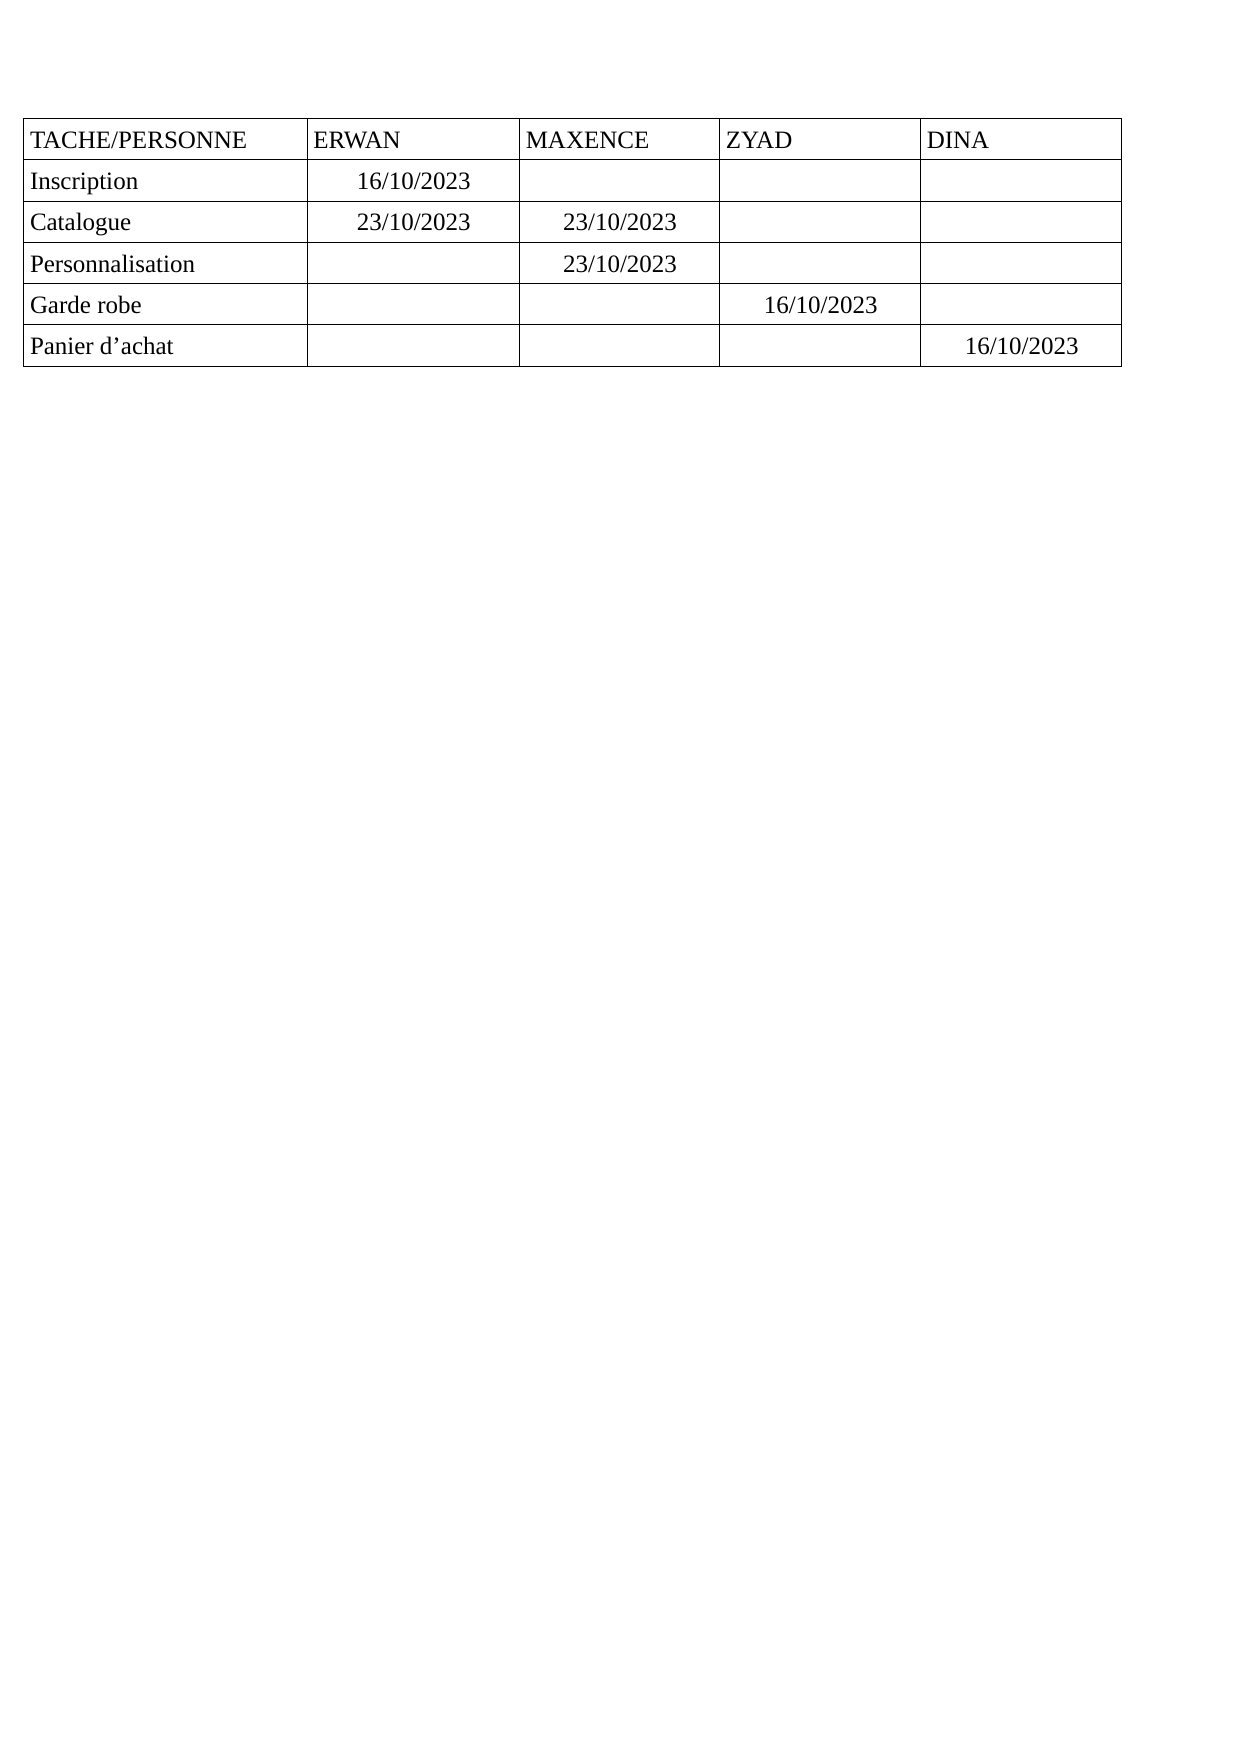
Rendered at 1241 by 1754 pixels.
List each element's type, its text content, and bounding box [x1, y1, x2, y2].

table_cell Personnalisation [24, 243, 307, 283]
table_header ERWAN [308, 119, 519, 159]
table_cell [720, 243, 920, 283]
table_cell [520, 160, 719, 201]
table_cell 23/10/2023 [520, 243, 719, 283]
table_cell [720, 202, 920, 242]
table_header TACHE/PERSONNE [24, 119, 307, 159]
table_cell [921, 243, 1121, 283]
table_cell [520, 284, 719, 324]
table_cell 16/10/2023 [720, 284, 920, 324]
table_cell [921, 284, 1121, 324]
table_cell [520, 325, 719, 366]
table_cell [921, 202, 1121, 242]
table_cell [921, 160, 1121, 201]
table_cell [308, 284, 519, 324]
table_cell Catalogue [24, 202, 307, 242]
table_cell 16/10/2023 [921, 325, 1121, 366]
table_header ZYAD [720, 119, 920, 159]
table_cell 23/10/2023 [308, 202, 519, 242]
table_cell [308, 325, 519, 366]
table_cell [308, 243, 519, 283]
table_cell Inscription [24, 160, 307, 201]
table_cell [720, 160, 920, 201]
table_cell 23/10/2023 [520, 202, 719, 242]
table_cell 16/10/2023 [308, 160, 519, 201]
table_header MAXENCE [520, 119, 719, 159]
table_header DINA [921, 119, 1121, 159]
table_cell Panier d’achat [24, 325, 307, 366]
table_cell Garde robe [24, 284, 307, 324]
table_cell [720, 325, 920, 366]
